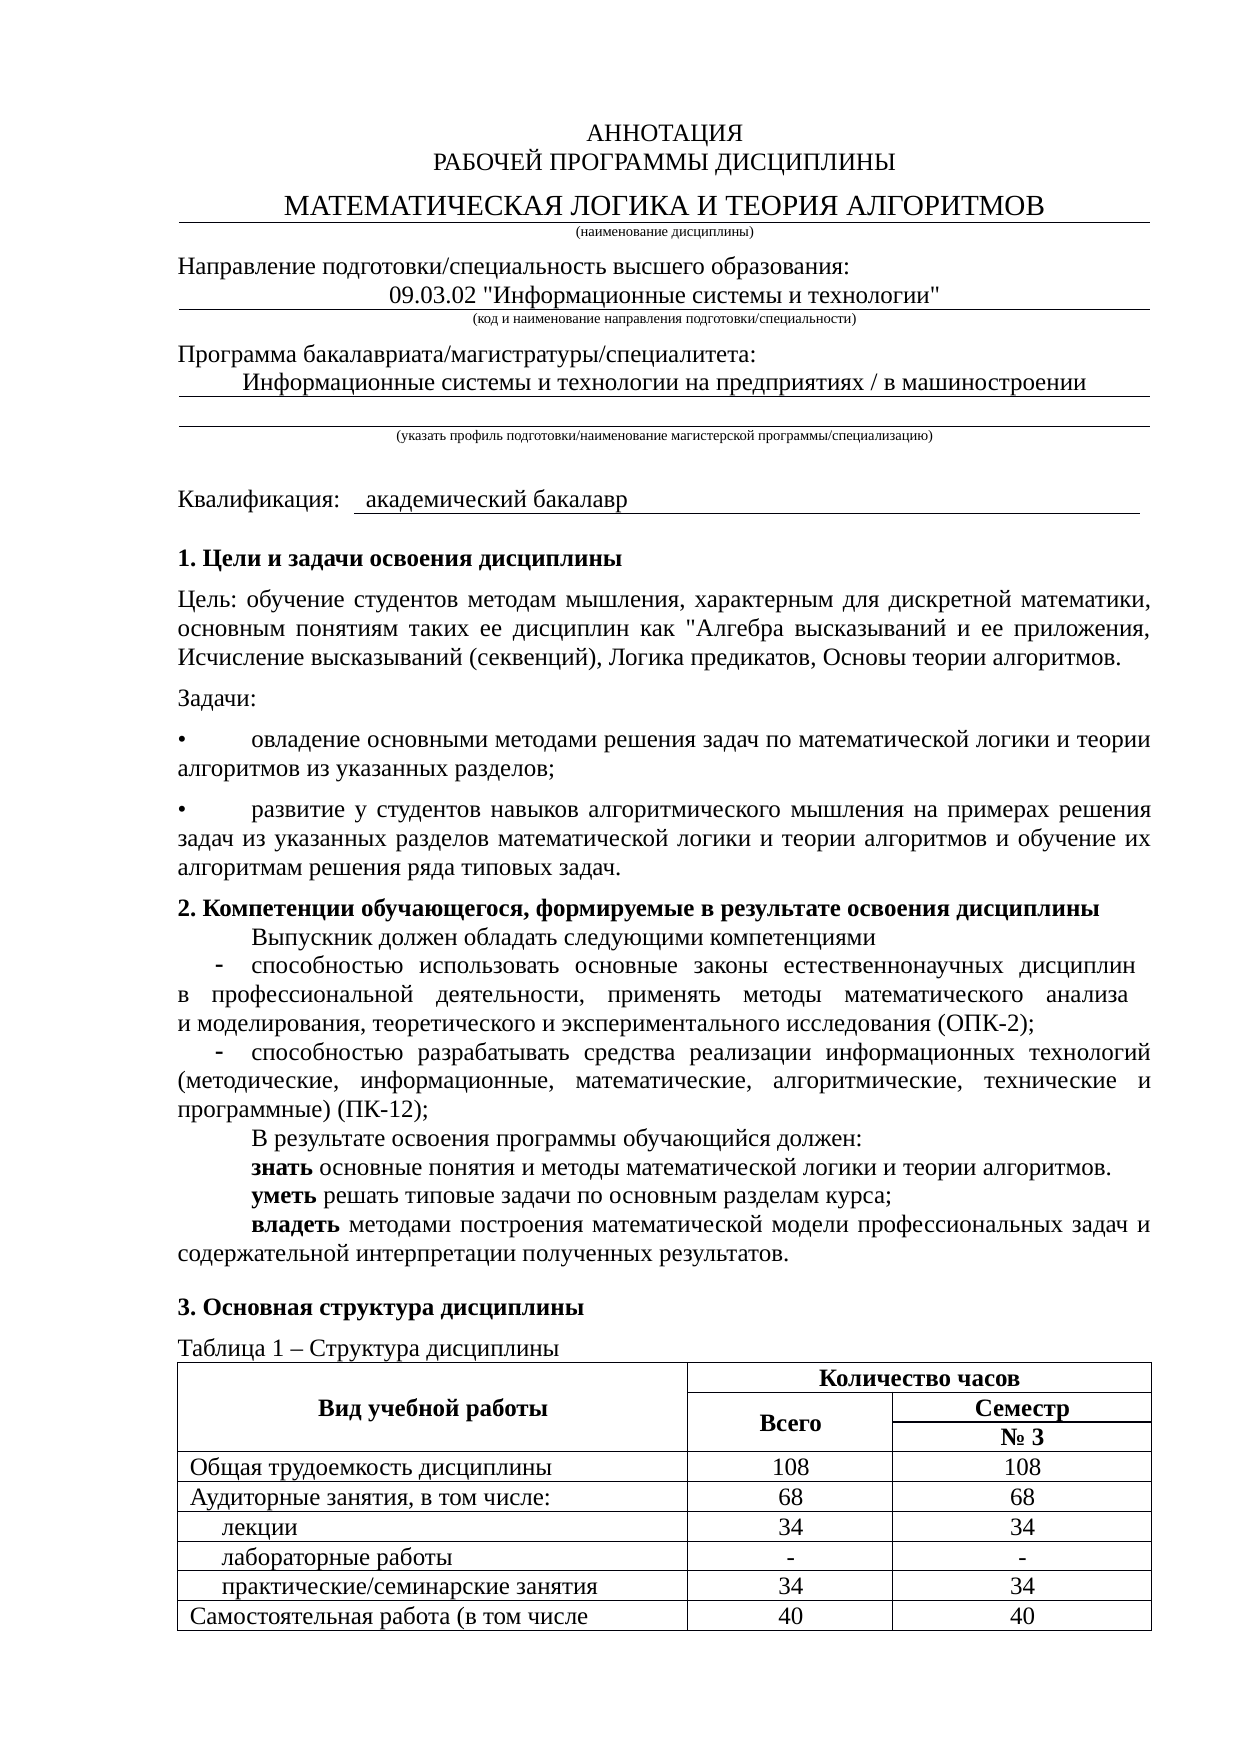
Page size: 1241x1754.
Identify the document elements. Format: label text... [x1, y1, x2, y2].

text Таблица 1 – Структура дисциплины [177, 1333, 1152, 1362]
table_header Квалификация: [166, 485, 354, 513]
table_cell 108 [893, 1452, 1151, 1481]
table_cell лекции [178, 1512, 687, 1541]
table_cell 108 [688, 1452, 892, 1481]
list способностью разрабатывать средства реализации информационных технологий (методические, информационные, математические, алгоритмические, технические и программные) (ПК-12); [177, 1037, 1152, 1123]
table_cell Общая трудоемкость дисциплины [178, 1452, 687, 1481]
text 2. Компетенции обучающегося, формируемые в результате освоения дисциплины [177, 893, 1152, 922]
table_header Вид учебной работы [178, 1363, 687, 1451]
text РАБОЧЕЙ ПРОГРАММЫ ДИСЦИПЛИНЫ [177, 147, 1152, 176]
table_header МАТЕМАТИЧЕСКАЯ ЛОГИКА И ТЕОРИЯ АЛГОРИТМОВ [179, 176, 1150, 222]
table_cell 34 [688, 1512, 892, 1541]
text • развитие у студентов навыков алгоритмического мышления на примерах решения задач из указанных разделов математической логики и теории алгоритмов и обучение их алгоритмам решения ряда типовых задач. [177, 794, 1152, 881]
table_cell (указать профиль подготовки/наименование магистерской программы/специализацию) [179, 427, 1150, 456]
text знать основные понятия и методы математической логики и теории алгоритмов. [177, 1152, 1152, 1181]
table_cell (наименование дисциплины) [179, 223, 1150, 251]
table_cell 34 [688, 1571, 892, 1600]
text • овладение основными методами решения задач по математической логики и теории алгоритмов из указанных разделов; [177, 724, 1152, 782]
table_cell 34 [893, 1571, 1151, 1600]
table_cell Аудиторные занятия, в том числе: [178, 1482, 687, 1511]
table_cell Всего [688, 1393, 892, 1451]
table_header Количество часов [688, 1363, 1151, 1392]
text В результате освоения программы обучающийся должен: [177, 1123, 1152, 1152]
table_cell - [893, 1542, 1151, 1570]
text 3. Основная структура дисциплины [177, 1292, 1152, 1321]
table_cell 40 [893, 1601, 1151, 1630]
table_cell Самостоятельная работа (в том числе [178, 1601, 687, 1630]
table_cell [179, 397, 1150, 426]
text АННОТАЦИЯ [177, 118, 1152, 147]
table_header Информационные системы и технологии на предприятиях / в машиностроении [179, 368, 1150, 396]
text 1. Цели и задачи освоения дисциплины [177, 543, 1152, 572]
table_cell лабораторные работы [178, 1542, 687, 1570]
table_header 09.03.02 "Информационные системы и технологии" [179, 280, 1150, 309]
table_cell практические/семинарские занятия [178, 1571, 687, 1600]
table_cell (код и наименование направления подготовки/специальности) [179, 310, 1150, 339]
text Программа бакалавриата/магистратуры/специалитета: [177, 339, 1152, 367]
text Задачи: [177, 683, 1152, 712]
text Цель: обучение студентов методам мышления, характерным для дискретной математики, основным понятиям таких ее дисциплин как "Алгебра высказываний и ее приложения, Исчисление высказываний (секвенций), Логика предикатов, Основы теории алгоритмов. [177, 584, 1152, 671]
table_cell - [688, 1542, 892, 1570]
list способностью использовать основные законы естественнонаучных дисциплин в профессиональной деятельности, применять методы математического анализа и моделирования, теоретического и экспериментального исследования (ОПК-2); [177, 951, 1152, 1037]
table_cell 68 [688, 1482, 892, 1511]
table_header академический бакалавр [354, 485, 1140, 513]
text Выпускник должен обладать следующими компетенциями [177, 922, 1152, 951]
table_cell № 3 [893, 1423, 1151, 1451]
table_cell Семестр [893, 1393, 1151, 1421]
table_cell 34 [893, 1512, 1151, 1541]
text уметь решать типовые задачи по основным разделам курса; [177, 1181, 1152, 1209]
text владеть методами построения математической модели профессиональных задач и содержательной интерпретации полученных результатов. [177, 1209, 1152, 1267]
table_cell 40 [688, 1601, 892, 1630]
table_cell 68 [893, 1482, 1151, 1511]
text Направление подготовки/специальность высшего образования: [177, 251, 1152, 280]
